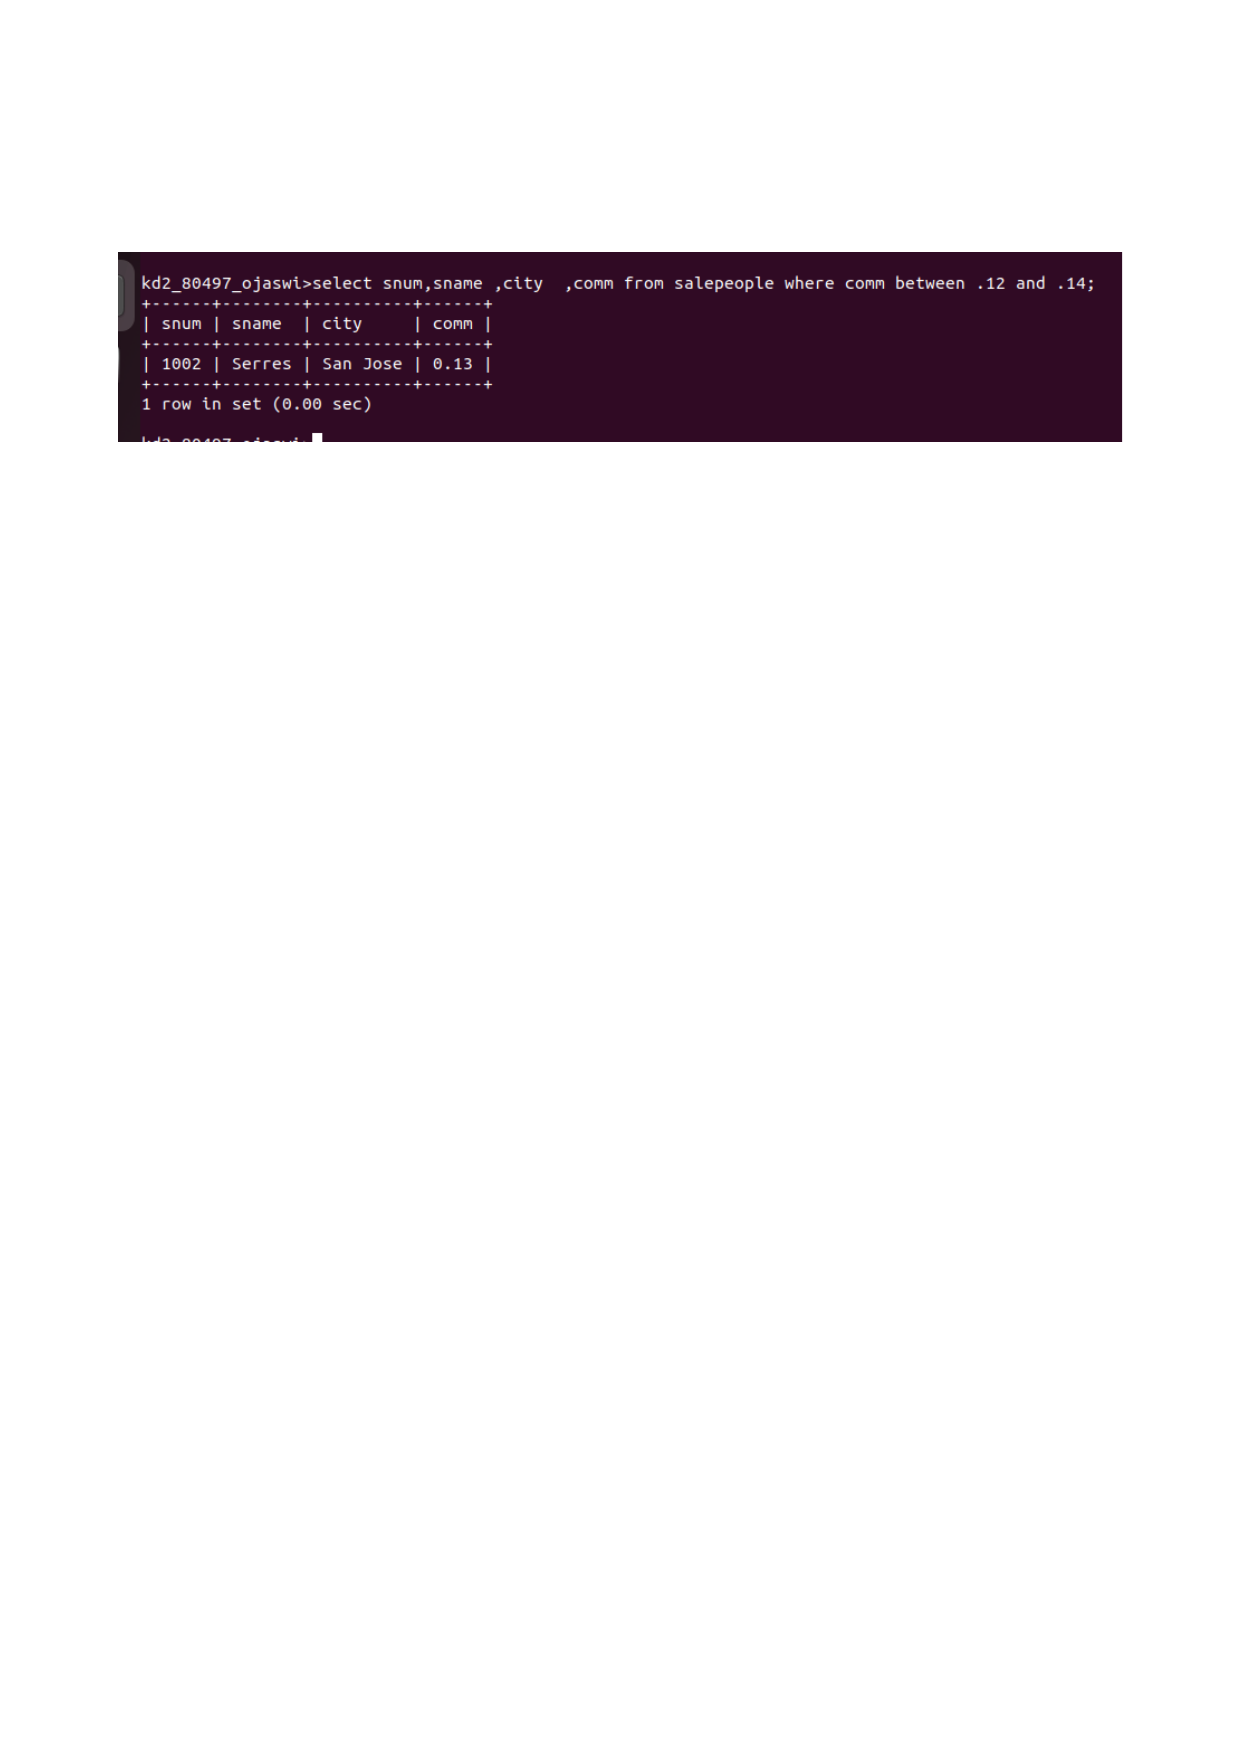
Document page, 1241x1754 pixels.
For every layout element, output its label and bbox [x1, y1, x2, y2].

picture [118, 252, 1123, 442]
